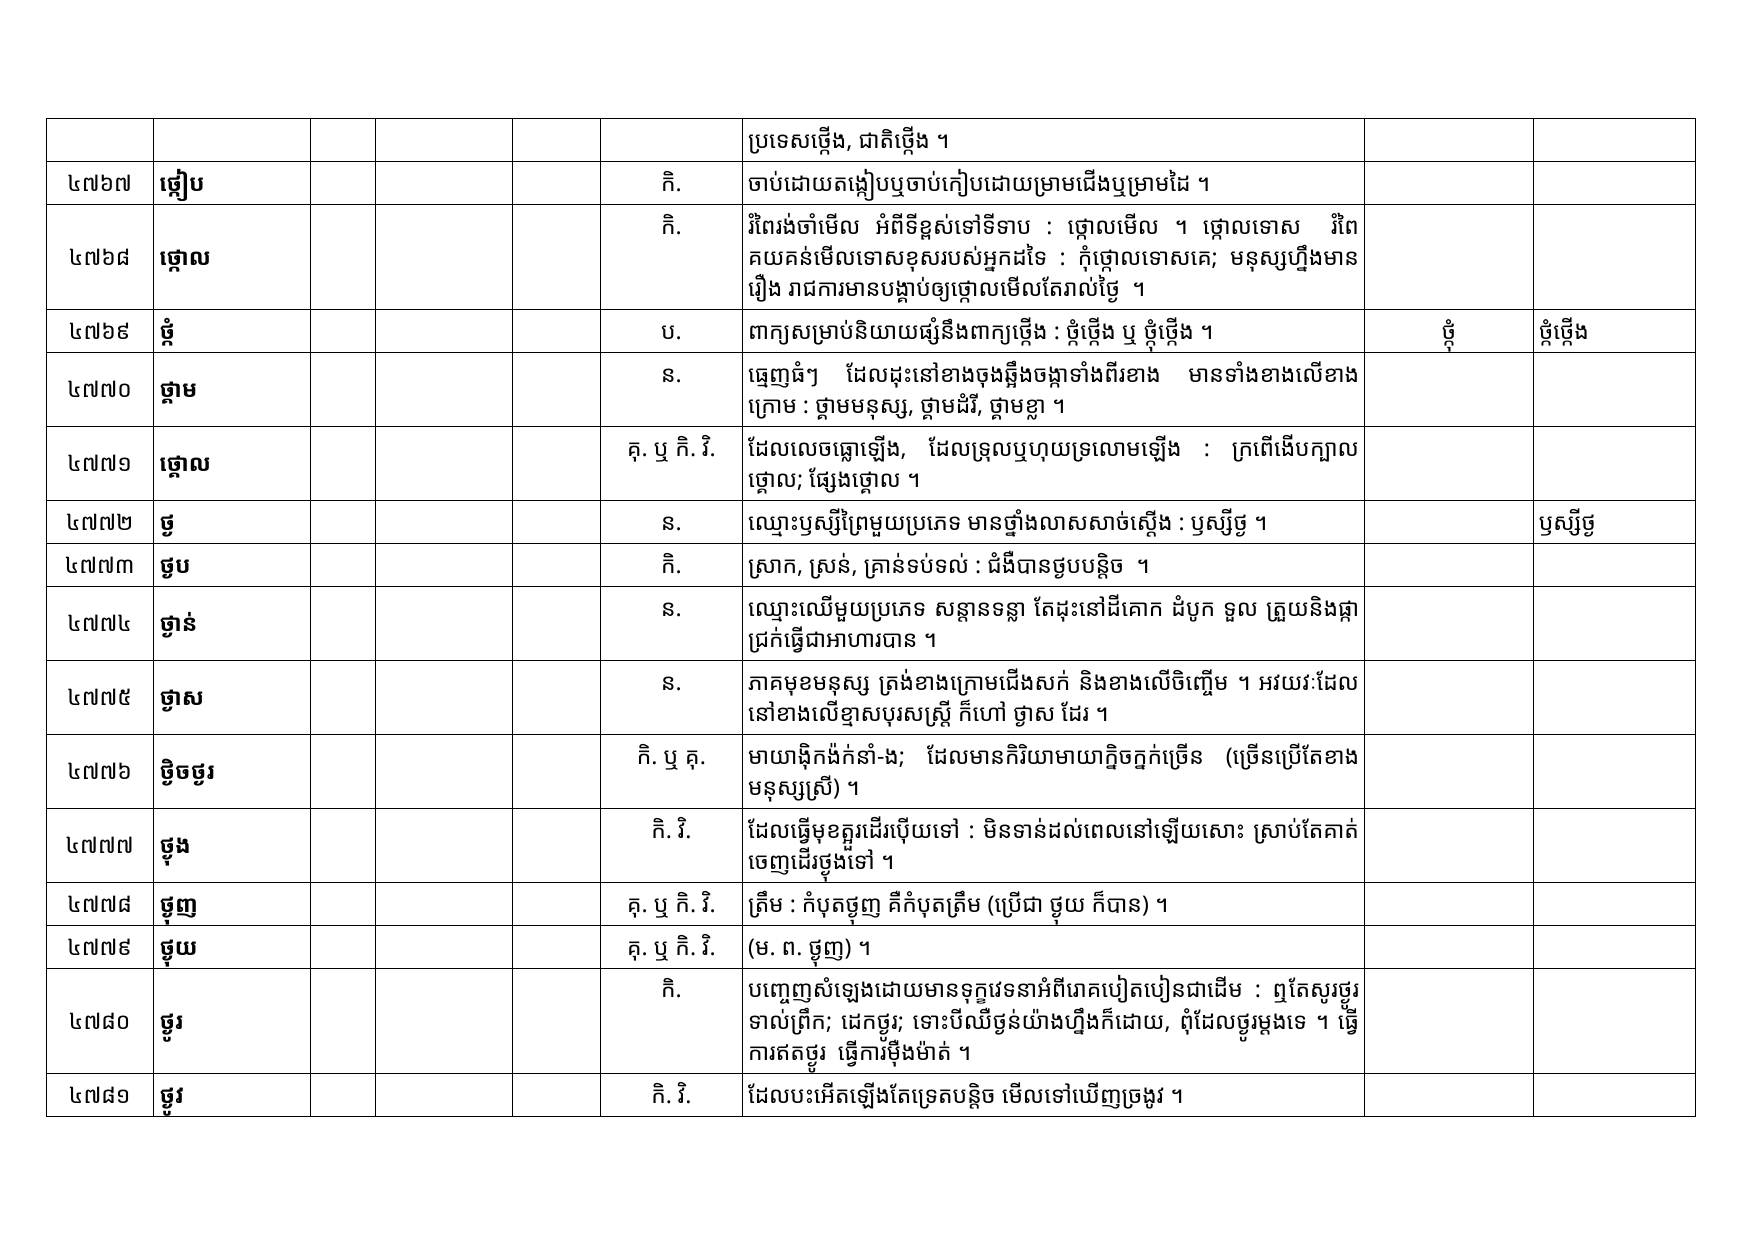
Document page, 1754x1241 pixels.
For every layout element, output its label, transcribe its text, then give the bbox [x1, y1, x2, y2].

table_cell [376, 162, 512, 204]
table_cell [376, 969, 512, 1073]
table_cell [1365, 162, 1533, 204]
table_cell [1534, 353, 1695, 426]
table_cell [1365, 735, 1533, 808]
table_cell [1365, 661, 1533, 734]
table_cell ៤៧៧៦ [47, 735, 153, 808]
table_cell [376, 883, 512, 925]
table_cell ថ្កំថ្កើង [1534, 310, 1695, 352]
table_cell ថ្គោល [154, 427, 310, 500]
table_cell [311, 310, 375, 352]
table_cell [1534, 162, 1695, 204]
table_cell [376, 1074, 512, 1116]
table_cell [311, 501, 375, 543]
table_cell [376, 587, 512, 660]
table_cell [376, 735, 512, 808]
table_cell ថ្កុំ [1365, 310, 1533, 352]
table_cell កិ. វិ. [601, 809, 742, 882]
table_cell [311, 119, 375, 161]
table_cell [376, 809, 512, 882]
table_cell [1365, 1074, 1533, 1116]
table_cell ៤៧៧៨ [47, 883, 153, 925]
table_cell ន. [601, 661, 742, 734]
table_cell [47, 119, 153, 161]
table_cell កិ. [601, 969, 742, 1073]
table_cell [1365, 427, 1533, 500]
table_cell [1365, 119, 1533, 161]
table_cell [311, 969, 375, 1073]
table_cell [311, 544, 375, 586]
table_cell [311, 205, 375, 309]
table_cell [1365, 205, 1533, 309]
table_cell ភាគ​មុខ​មនុស្ស ត្រង់​ខាង​ក្រោម​ជើង​សក់ និង​ខាង​លើ​ចិញ្ចើម ។ អវយវៈ​ដែល​នៅ​ខាង​លើ​ខ្មាស​បុរស​ស្រ្តី ក៏​ហៅ ថ្ងាស ដែរ ។ [743, 661, 1364, 734]
table_cell ៤៧៧១ [47, 427, 153, 500]
table_cell [513, 119, 600, 161]
table_cell [1534, 735, 1695, 808]
table_cell [513, 353, 600, 426]
table_cell ៤៧៧៥ [47, 661, 153, 734]
table_cell ន. [601, 587, 742, 660]
table_cell [513, 969, 600, 1073]
table_cell [513, 587, 600, 660]
table_cell [311, 661, 375, 734]
table_cell [513, 162, 600, 204]
table_cell [376, 205, 512, 309]
table_cell [376, 119, 512, 161]
table_cell ថ្ង [154, 501, 310, 543]
table_cell [311, 353, 375, 426]
table_cell ៤៧៧៤ [47, 587, 153, 660]
table_cell ថ្ងូរ [154, 969, 310, 1073]
table_cell កិ. [601, 205, 742, 309]
table_cell ៤៧៧០ [47, 353, 153, 426]
table_cell [1534, 661, 1695, 734]
table_cell ថ្ងូវ [154, 1074, 310, 1116]
table_cell [311, 1074, 375, 1116]
table_cell [513, 809, 600, 882]
table_cell ថ្កៀប [154, 162, 310, 204]
table_cell [1534, 883, 1695, 925]
table_cell កិ. [601, 544, 742, 586]
table_cell [311, 587, 375, 660]
table_cell [513, 544, 600, 586]
table_cell [513, 926, 600, 967]
table_cell [1534, 119, 1695, 161]
table_cell ថ្ងាន់ [154, 587, 310, 660]
table_cell ស្រាក, ស្រន់, គ្រាន់​ទប់ទល់ : ជំងឺ​បាន​ថ្ងប​បន្តិច ។ [743, 544, 1364, 586]
table_cell ឈ្មោះ​ឫស្សី​ព្រៃ​មួយ​ប្រភេទ មាន​ថ្នាំង​លាស​សាច់​ស្ដើង : ឫស្សី​ថ្ង ។ [743, 501, 1364, 543]
table_cell ដែល​លេច​ធ្លោ​ឡើង, ដែល​ទ្រុល​ឬ​ហុយ​ទ្រលោម​ឡើង : ក្រពើ​ងើប​ក្បាល​ថ្គោល; ផ្សែង​ថ្គោល ។ [743, 427, 1364, 500]
table_cell [376, 926, 512, 967]
table_cell [1534, 809, 1695, 882]
table_cell [1365, 969, 1533, 1073]
table_cell [1365, 544, 1533, 586]
table_cell [1365, 883, 1533, 925]
table_cell មាយា​ង៉ិកង៉ក់​នាំ-ង; ដែល​មាន​កិរិយា​មាយា​ក្និចក្នក់​ច្រើន (ច្រើន​ប្រើ​តែ​ខាង​មនុស្ស​ស្រី) ។ [743, 735, 1364, 808]
table_cell ពាក្យ​សម្រាប់​និយាយ​ផ្សំ​នឹង​ពាក្យ​ថ្កើង : ថ្កំថ្កើង ឬ ថ្កុំថ្កើង ។ [743, 310, 1364, 352]
table_cell [513, 1074, 600, 1116]
table_cell [376, 310, 512, 352]
table_cell [513, 205, 600, 309]
table_cell [1534, 1074, 1695, 1116]
table_cell [1365, 809, 1533, 882]
table_cell [1534, 544, 1695, 586]
table_cell ឫស្សី​ថ្ង [1534, 501, 1695, 543]
table_cell [311, 883, 375, 925]
table_cell [311, 735, 375, 808]
table_cell ៤៧៧៩ [47, 926, 153, 967]
table_cell ន. [601, 501, 742, 543]
table_cell ថ្គាម [154, 353, 310, 426]
table_cell កិ. វិ. [601, 1074, 742, 1116]
table_cell [1534, 587, 1695, 660]
table_cell ៤៧៧២ [47, 501, 153, 543]
table_cell ត្រឹម : កំបុត​ថ្ងុញ គឺ​កំបុត​ត្រឹម (ប្រើ​ជា ថ្ងុយ ក៏​បាន) ។ [743, 883, 1364, 925]
table_cell ៤៧៨០ [47, 969, 153, 1073]
table_cell ថ្ងាស [154, 661, 310, 734]
table_cell [513, 883, 600, 925]
table_cell ឈ្មោះ​ឈើ​មួយ​ប្រភេទ សន្តាន​ទន្លា តែ​ដុះ​នៅ​ដី​គោក ដំបូក ទួល ត្រួយ​និង​ផ្កា​ជ្រក់​ធ្វើ​ជា​អាហារ​បាន ។ [743, 587, 1364, 660]
table_cell ៤៧៦៩ [47, 310, 153, 352]
table_cell [1534, 926, 1695, 967]
table_cell ថ្ងុង [154, 809, 310, 882]
table_cell [1365, 353, 1533, 426]
table_cell ថ្ងប [154, 544, 310, 586]
table_cell ប្រទេស​ថ្កើង, ជាតិ​ថ្កើង ។ [743, 119, 1364, 161]
table_cell រំពៃ​រង់ចាំ​មើល អំពី​ទី​ខ្ពស់​ទៅ​ទី​ទាប : ថ្កោល​មើល ។ ថ្កោល​ទោស រំពៃ​គយគន់​មើល​ទោស​ខុស​របស់​អ្នក​ដទៃ : កុំ​ថ្កោល​ទោស​គេ; មនុស្ស​ហ្នឹង​មាន​រឿង រាជការ​មាន​បង្គាប់​ឲ្យ​ថ្កោល​មើល​តែ​រាល់​ថ្ងៃ ។ [743, 205, 1364, 309]
table_cell [513, 501, 600, 543]
table_cell [513, 310, 600, 352]
table_cell [513, 427, 600, 500]
table_cell [601, 119, 742, 161]
table_cell គុ. ឬ កិ. វិ. [601, 883, 742, 925]
table_cell [311, 162, 375, 204]
table_cell បញ្ចេញ​សំឡេង​ដោយ​មាន​ទុក្ខ​វេទនា​អំពី​រោគ​បៀតបៀន​ជាដើម : ឮ​តែ​សូរ​ថ្ងូរ​ទាល់​ព្រឹក; ដេក​ថ្ងូរ; ទោះ​បី​ឈឺ​ថ្ងន់​យ៉ាង​ហ្នឹង​ក៏​ដោយ, ពុំ​ដែល​ថ្ងូរ​ម្ដង​ទេ ។ ធ្វើ​ការ​ឥត​ថ្ងូរ ធ្វើ​ការ​ម៉ឺងម៉ាត់ ។ [743, 969, 1364, 1073]
table_cell [376, 501, 512, 543]
table_cell (ម. ព. ថ្ងុញ) ។ [743, 926, 1364, 967]
table_cell [376, 427, 512, 500]
table_cell ថ្កំ [154, 310, 310, 352]
table_cell [376, 544, 512, 586]
table_cell [311, 926, 375, 967]
table_cell ៤៧៦៧ [47, 162, 153, 204]
table_cell កិ. [601, 162, 742, 204]
table_cell [311, 809, 375, 882]
table_cell ថ្កោល [154, 205, 310, 309]
table_cell [1534, 969, 1695, 1073]
table_cell ៤៧៦៨ [47, 205, 153, 309]
table_cell ៤៧៧៣ [47, 544, 153, 586]
table_cell ប. [601, 310, 742, 352]
table_cell គុ. ឬ កិ. វិ. [601, 926, 742, 967]
table_cell [376, 353, 512, 426]
table_cell ដែល​បះ​អើត​ឡើង​តែ​ទ្រេត​បន្តិច មើល​ទៅ​ឃើញ​ច្រងូវ ។ [743, 1074, 1364, 1116]
table_cell [1365, 587, 1533, 660]
table_cell ៤៧៨១ [47, 1074, 153, 1116]
table_cell [154, 119, 310, 161]
table_cell ន. [601, 353, 742, 426]
table_cell ថ្ងុញ [154, 883, 310, 925]
table_cell [1534, 205, 1695, 309]
table_cell [376, 661, 512, 734]
table_cell [1365, 501, 1533, 543]
table_cell ៤៧៧៧ [47, 809, 153, 882]
table_cell ថ្ងិចថ្ងរ [154, 735, 310, 808]
table_cell [513, 735, 600, 808]
table_cell ចាប់​ដោយ​តង្កៀប​ឬ​ចាប់​កៀប​ដោយ​ម្រាម​ជើង​ឬ​ម្រាម​ដៃ ។ [743, 162, 1364, 204]
table_cell កិ. ឬ គុ. [601, 735, 742, 808]
table_cell គុ. ឬ កិ. វិ. [601, 427, 742, 500]
table_cell [311, 427, 375, 500]
table_cell ដែល​ធ្វើ​មុខ​ត្អួរ​ដើរ​ប៉ើយ​ទៅ : មិន​ទាន់​ដល់​ពេល​នៅ​ឡើយ​សោះ ស្រាប់​តែ​គាត់​ចេញ​ដើរ​ថ្ងុង​ទៅ ។ [743, 809, 1364, 882]
table_cell [1365, 926, 1533, 967]
table_cell [1534, 427, 1695, 500]
table_cell ធ្មេញ​ធំ​ៗ ដែល​ដុះ​នៅ​ខាង​ចុង​ឆ្អឹង​ចង្កា​ទាំង​ពីរ​ខាង មាន​ទាំង​ខាង​លើ​ខាង​ក្រោម : ថ្គាម​មនុស្ស, ថ្គាម​ដំរី, ថ្គាម​ខ្លា ។ [743, 353, 1364, 426]
table_cell ថ្ងុយ [154, 926, 310, 967]
table_cell [513, 661, 600, 734]
